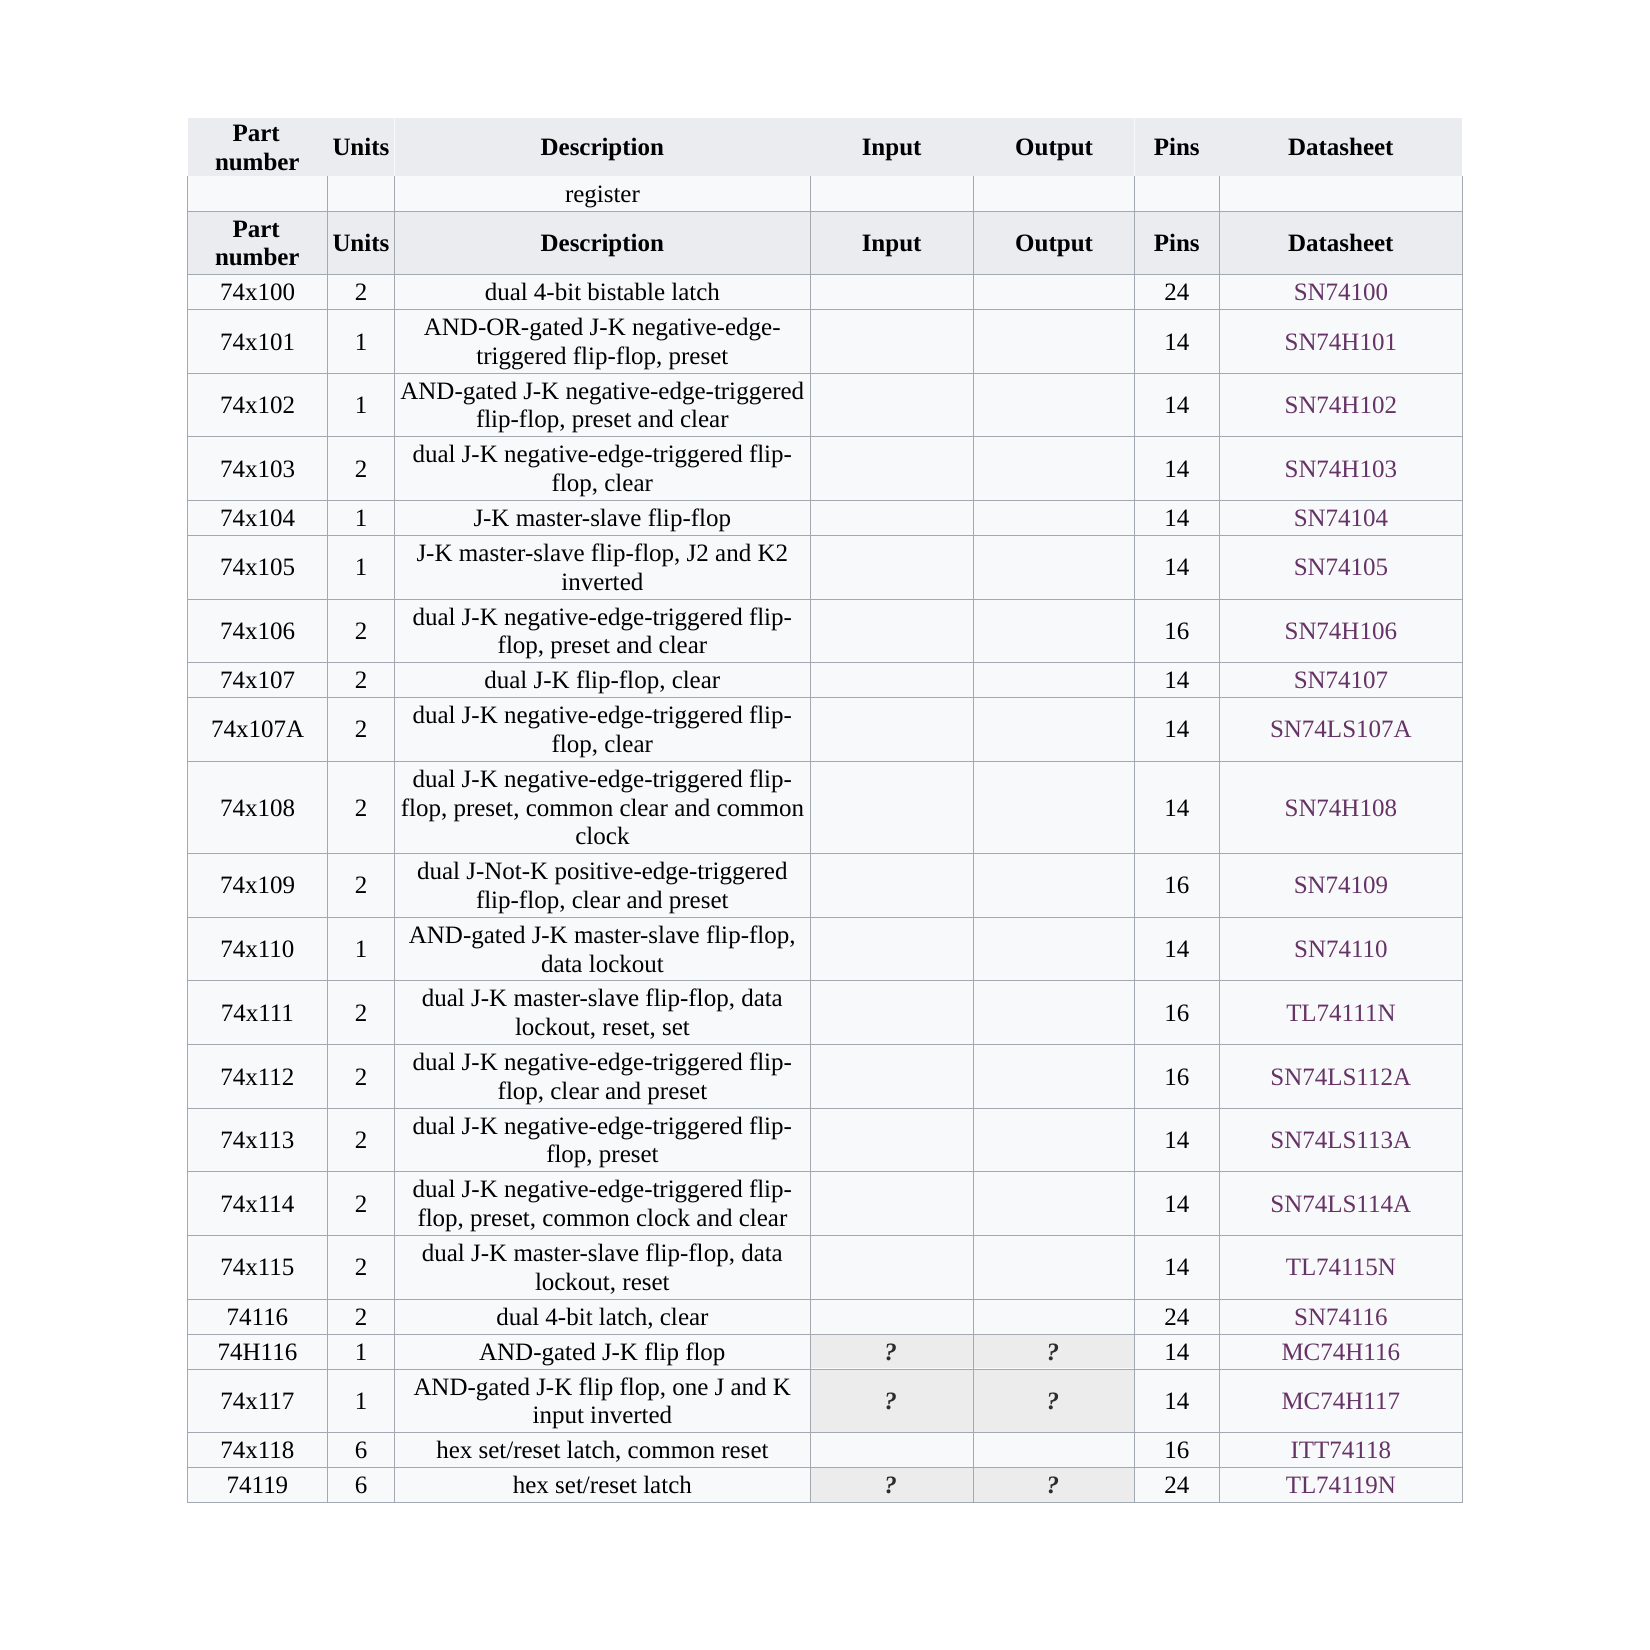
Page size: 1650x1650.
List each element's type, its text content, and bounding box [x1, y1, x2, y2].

table_cell 24 [1135, 1300, 1219, 1333]
table_cell Datasheet [1220, 212, 1462, 274]
table_cell 74x109 [188, 854, 327, 917]
table_cell [811, 698, 973, 761]
table_cell dual J-K negative-edge-triggered flip-flop, clear [395, 437, 810, 500]
table_cell dual J-K negative-edge-triggered flip-flop, clear [395, 698, 810, 761]
table_cell [974, 437, 1134, 500]
table_cell 14 [1135, 536, 1219, 598]
table_cell 14 [1135, 1236, 1219, 1299]
table_cell 2 [328, 762, 394, 853]
table_cell 14 [1135, 501, 1219, 535]
table_cell 14 [1135, 1172, 1219, 1235]
table_header Description [395, 118, 810, 176]
table_cell 2 [328, 275, 394, 309]
table_cell [811, 762, 973, 853]
table_cell [974, 176, 1134, 211]
table_cell SN74LS114A [1220, 1172, 1462, 1235]
table_cell [188, 176, 327, 211]
table_cell Units [328, 212, 394, 274]
table_cell ITT74118 [1220, 1433, 1462, 1467]
table_cell Part number [188, 212, 327, 274]
table_cell dual J-K negative-edge-triggered flip-flop, preset, common clock and clear [395, 1172, 810, 1235]
table_cell [974, 1433, 1134, 1467]
table_cell 74x107 [188, 663, 327, 697]
table_cell [811, 536, 973, 598]
table_cell [974, 600, 1134, 662]
table_cell 14 [1135, 437, 1219, 500]
table_cell 16 [1135, 854, 1219, 917]
table_cell [811, 1045, 973, 1108]
table_cell ? [974, 1335, 1134, 1368]
table_cell TL74115N [1220, 1236, 1462, 1299]
table_cell [811, 437, 973, 500]
table_cell [811, 854, 973, 917]
table_cell [811, 176, 973, 211]
table_cell [974, 1045, 1134, 1108]
table_cell 74x100 [188, 275, 327, 309]
table_cell dual J-K negative-edge-triggered flip-flop, preset and clear [395, 600, 810, 662]
table_cell [974, 762, 1134, 853]
table_cell 74119 [188, 1468, 327, 1502]
table_cell [811, 600, 973, 662]
table_cell SN74LS112A [1220, 1045, 1462, 1108]
table_cell 14 [1135, 1109, 1219, 1171]
table_cell SN74105 [1220, 536, 1462, 598]
table_cell dual J-Not-K positive-edge-triggered flip-flop, clear and preset [395, 854, 810, 917]
table_cell dual J-K negative-edge-triggered flip-flop, clear and preset [395, 1045, 810, 1108]
table_cell 14 [1135, 918, 1219, 980]
table_cell SN74107 [1220, 663, 1462, 697]
table_cell 14 [1135, 762, 1219, 853]
table_cell 74x114 [188, 1172, 327, 1235]
table_cell 74x108 [188, 762, 327, 853]
table_header Pins [1135, 118, 1219, 176]
table_cell dual J-K flip-flop, clear [395, 663, 810, 697]
table_cell 74x102 [188, 374, 327, 436]
table_cell 74x113 [188, 1109, 327, 1171]
table_cell [811, 310, 973, 373]
table_cell [974, 374, 1134, 436]
table_cell [811, 1109, 973, 1171]
table_cell register [395, 176, 810, 211]
table_cell SN74LS113A [1220, 1109, 1462, 1171]
table_cell [811, 275, 973, 309]
table_cell 16 [1135, 981, 1219, 1044]
table_cell Pins [1135, 212, 1219, 274]
table_cell [974, 1172, 1134, 1235]
table_cell 1 [328, 1370, 394, 1432]
table_cell [974, 1109, 1134, 1171]
table_cell 2 [328, 981, 394, 1044]
table_cell J-K master-slave flip-flop [395, 501, 810, 535]
table_cell [974, 1300, 1134, 1333]
table_cell 14 [1135, 310, 1219, 373]
table_cell dual J-K master-slave flip-flop, data lockout, reset, set [395, 981, 810, 1044]
table_cell MC74H116 [1220, 1335, 1462, 1368]
table_cell [811, 1172, 973, 1235]
table_cell dual 4-bit bistable latch [395, 275, 810, 309]
table_cell [811, 374, 973, 436]
table_cell hex set/reset latch [395, 1468, 810, 1502]
table_cell 74x117 [188, 1370, 327, 1432]
table_cell 74x115 [188, 1236, 327, 1299]
table_cell 74x107A [188, 698, 327, 761]
table_cell 14 [1135, 1335, 1219, 1368]
table_cell 74x104 [188, 501, 327, 535]
table_cell 2 [328, 698, 394, 761]
table_header Output [973, 118, 1134, 176]
table_cell 16 [1135, 600, 1219, 662]
table_cell AND-gated J-K negative-edge-triggered flip-flop, preset and clear [395, 374, 810, 436]
table_cell ? [974, 1370, 1134, 1432]
table_cell dual J-K negative-edge-triggered flip-flop, preset [395, 1109, 810, 1171]
table_cell [974, 1236, 1134, 1299]
table_cell TL74119N [1220, 1468, 1462, 1502]
table_cell SN74LS107A [1220, 698, 1462, 761]
table_cell 74x106 [188, 600, 327, 662]
table_cell SN74116 [1220, 1300, 1462, 1333]
table_cell [974, 663, 1134, 697]
table_cell 2 [328, 1236, 394, 1299]
table_cell 1 [328, 1335, 394, 1368]
table_cell 1 [328, 501, 394, 535]
table_cell 74116 [188, 1300, 327, 1333]
table_cell ? [811, 1370, 973, 1432]
table_cell 1 [328, 374, 394, 436]
table_cell 24 [1135, 1468, 1219, 1502]
table_cell 2 [328, 600, 394, 662]
table_cell 2 [328, 1300, 394, 1333]
table_cell 16 [1135, 1045, 1219, 1108]
table_cell SN74H101 [1220, 310, 1462, 373]
table_cell dual J-K negative-edge-triggered flip-flop, preset, common clear and common clock [395, 762, 810, 853]
table_cell AND-OR-gated J-K negative-edge-triggered flip-flop, preset [395, 310, 810, 373]
table_cell 6 [328, 1433, 394, 1467]
table_cell SN74H103 [1220, 437, 1462, 500]
table_cell AND-gated J-K flip flop, one J and K input inverted [395, 1370, 810, 1432]
table_cell ? [811, 1468, 973, 1502]
table_cell [974, 310, 1134, 373]
table_cell AND-gated J-K flip flop [395, 1335, 810, 1368]
table_cell [1135, 176, 1219, 211]
table_cell J-K master-slave flip-flop, J2 and K2 inverted [395, 536, 810, 598]
table_cell [811, 501, 973, 535]
table_cell [974, 536, 1134, 598]
table_cell SN74H106 [1220, 600, 1462, 662]
table_cell [811, 981, 973, 1044]
table_cell SN74109 [1220, 854, 1462, 917]
table_header Input [810, 118, 973, 176]
table_cell [974, 918, 1134, 980]
table_cell 74x101 [188, 310, 327, 373]
table_cell 2 [328, 1045, 394, 1108]
table_cell 2 [328, 854, 394, 917]
table_cell 2 [328, 1172, 394, 1235]
table_cell 14 [1135, 374, 1219, 436]
table_cell [1220, 176, 1462, 211]
table_cell SN74110 [1220, 918, 1462, 980]
table_cell SN74100 [1220, 275, 1462, 309]
table_cell SN74104 [1220, 501, 1462, 535]
table_cell 24 [1135, 275, 1219, 309]
table_cell [974, 501, 1134, 535]
table_cell 14 [1135, 1370, 1219, 1432]
table_cell 1 [328, 536, 394, 598]
table_cell 6 [328, 1468, 394, 1502]
table_cell 1 [328, 918, 394, 980]
table_cell ? [974, 1468, 1134, 1502]
table_cell Input [811, 212, 973, 274]
table_cell 74H116 [188, 1335, 327, 1368]
table_cell 74x118 [188, 1433, 327, 1467]
table_cell 74x105 [188, 536, 327, 598]
table_cell [811, 1300, 973, 1333]
table_cell MC74H117 [1220, 1370, 1462, 1432]
table_cell SN74H102 [1220, 374, 1462, 436]
table_cell 2 [328, 437, 394, 500]
table_cell [328, 176, 394, 211]
table_cell 16 [1135, 1433, 1219, 1467]
table_cell [811, 1433, 973, 1467]
table_cell 74x112 [188, 1045, 327, 1108]
table_cell 2 [328, 1109, 394, 1171]
table_header Part number [188, 118, 327, 176]
table_cell 74x103 [188, 437, 327, 500]
table_cell [974, 981, 1134, 1044]
table_header Units [327, 118, 394, 176]
table_cell Output [974, 212, 1134, 274]
table_cell Description [395, 212, 810, 274]
table_cell [811, 1236, 973, 1299]
table_cell [974, 698, 1134, 761]
table_cell hex set/reset latch, common reset [395, 1433, 810, 1467]
table_cell 14 [1135, 698, 1219, 761]
table_cell [811, 918, 973, 980]
table_cell [811, 663, 973, 697]
table_cell 74x111 [188, 981, 327, 1044]
table_cell SN74H108 [1220, 762, 1462, 853]
table_cell ? [811, 1335, 973, 1368]
table_cell dual 4-bit latch, clear [395, 1300, 810, 1333]
table_cell [974, 854, 1134, 917]
table_cell TL74111N [1220, 981, 1462, 1044]
table_cell 74x110 [188, 918, 327, 980]
table_cell 2 [328, 663, 394, 697]
table_cell 14 [1135, 663, 1219, 697]
table_cell dual J-K master-slave flip-flop, data lockout, reset [395, 1236, 810, 1299]
table_cell [974, 275, 1134, 309]
table_cell 1 [328, 310, 394, 373]
table_cell AND-gated J-K master-slave flip-flop, data lockout [395, 918, 810, 980]
table_header Datasheet [1219, 118, 1462, 176]
